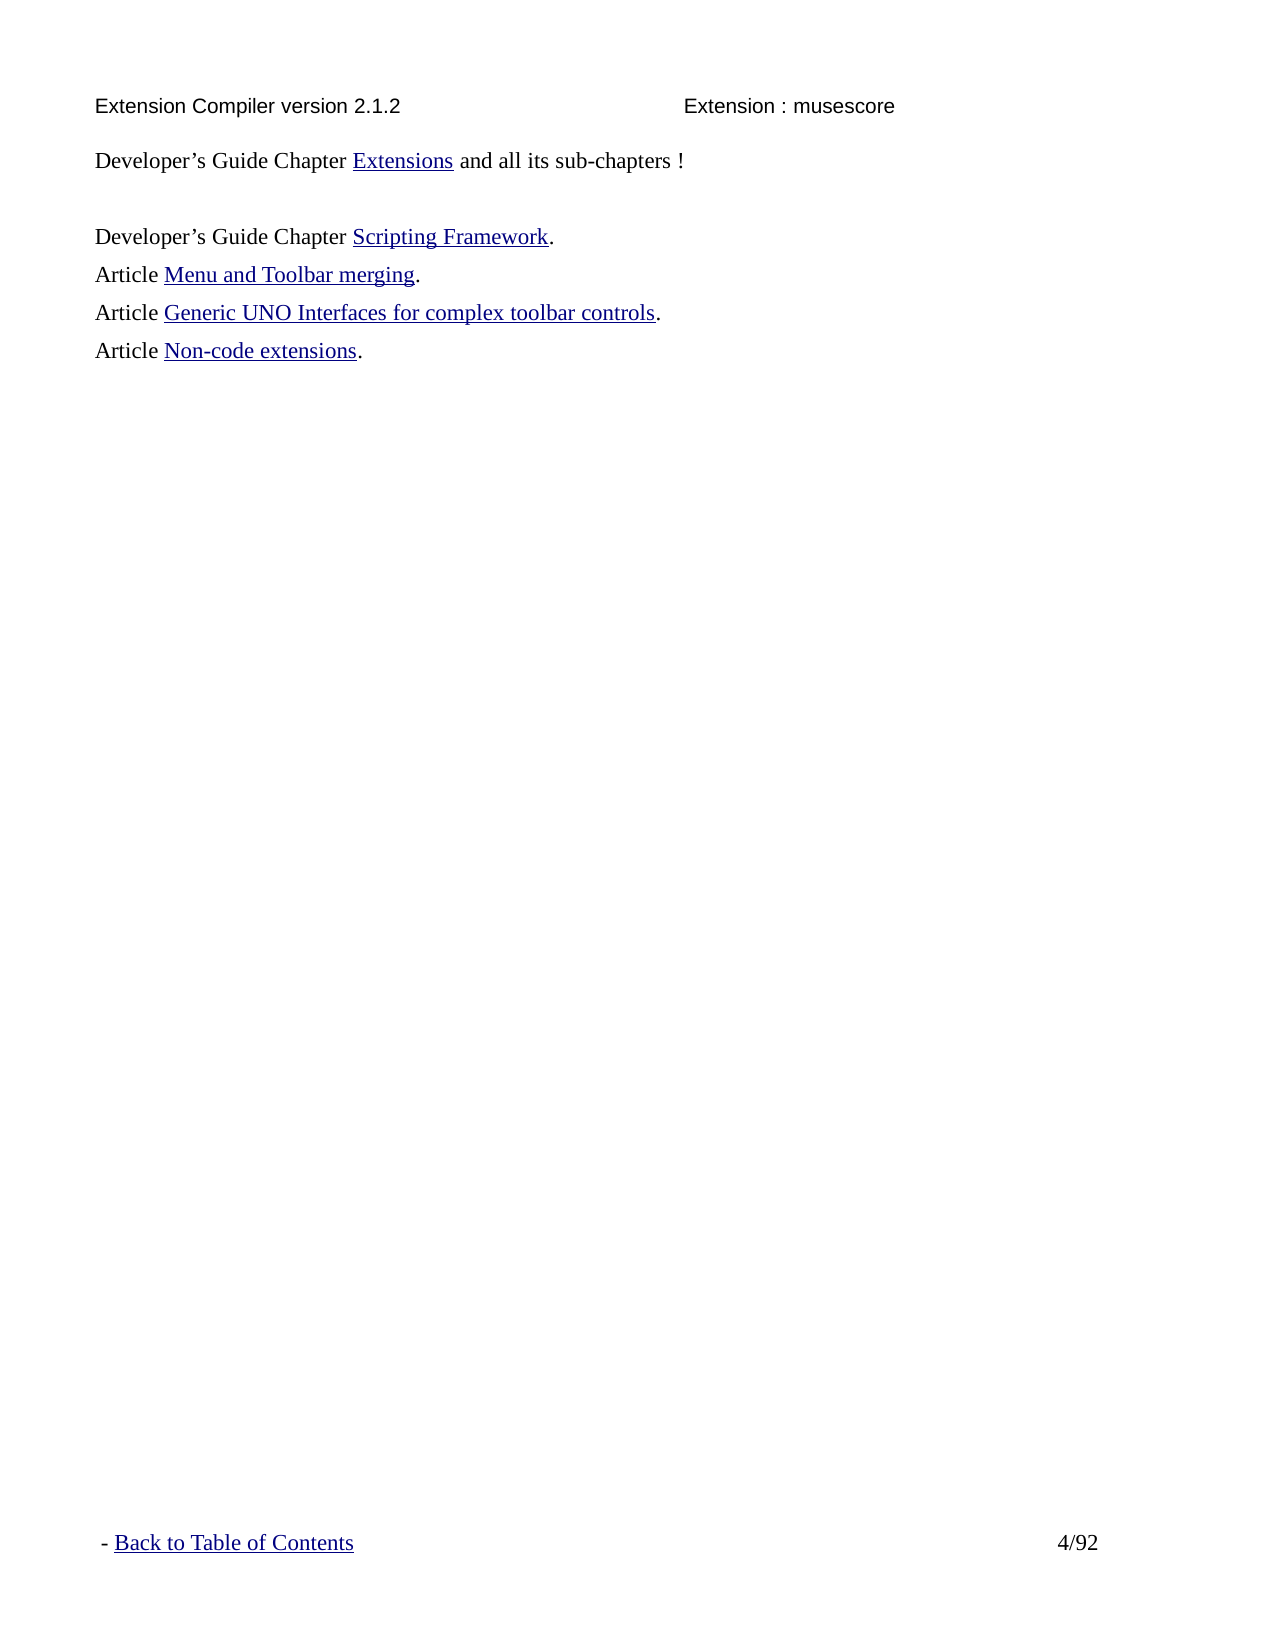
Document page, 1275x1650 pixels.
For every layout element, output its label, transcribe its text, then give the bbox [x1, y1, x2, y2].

text Developer’s Guide Chapter Extensions and all its sub-chapters ! [94, 147, 1181, 173]
text Article Generic UNO Interfaces for complex toolbar controls. [94, 299, 1181, 325]
text Article Menu and Toolbar merging. [94, 262, 1181, 287]
text Article Non-code extensions. [94, 338, 1181, 363]
text Developer’s Guide Chapter Scripting Framework. [94, 223, 1181, 249]
